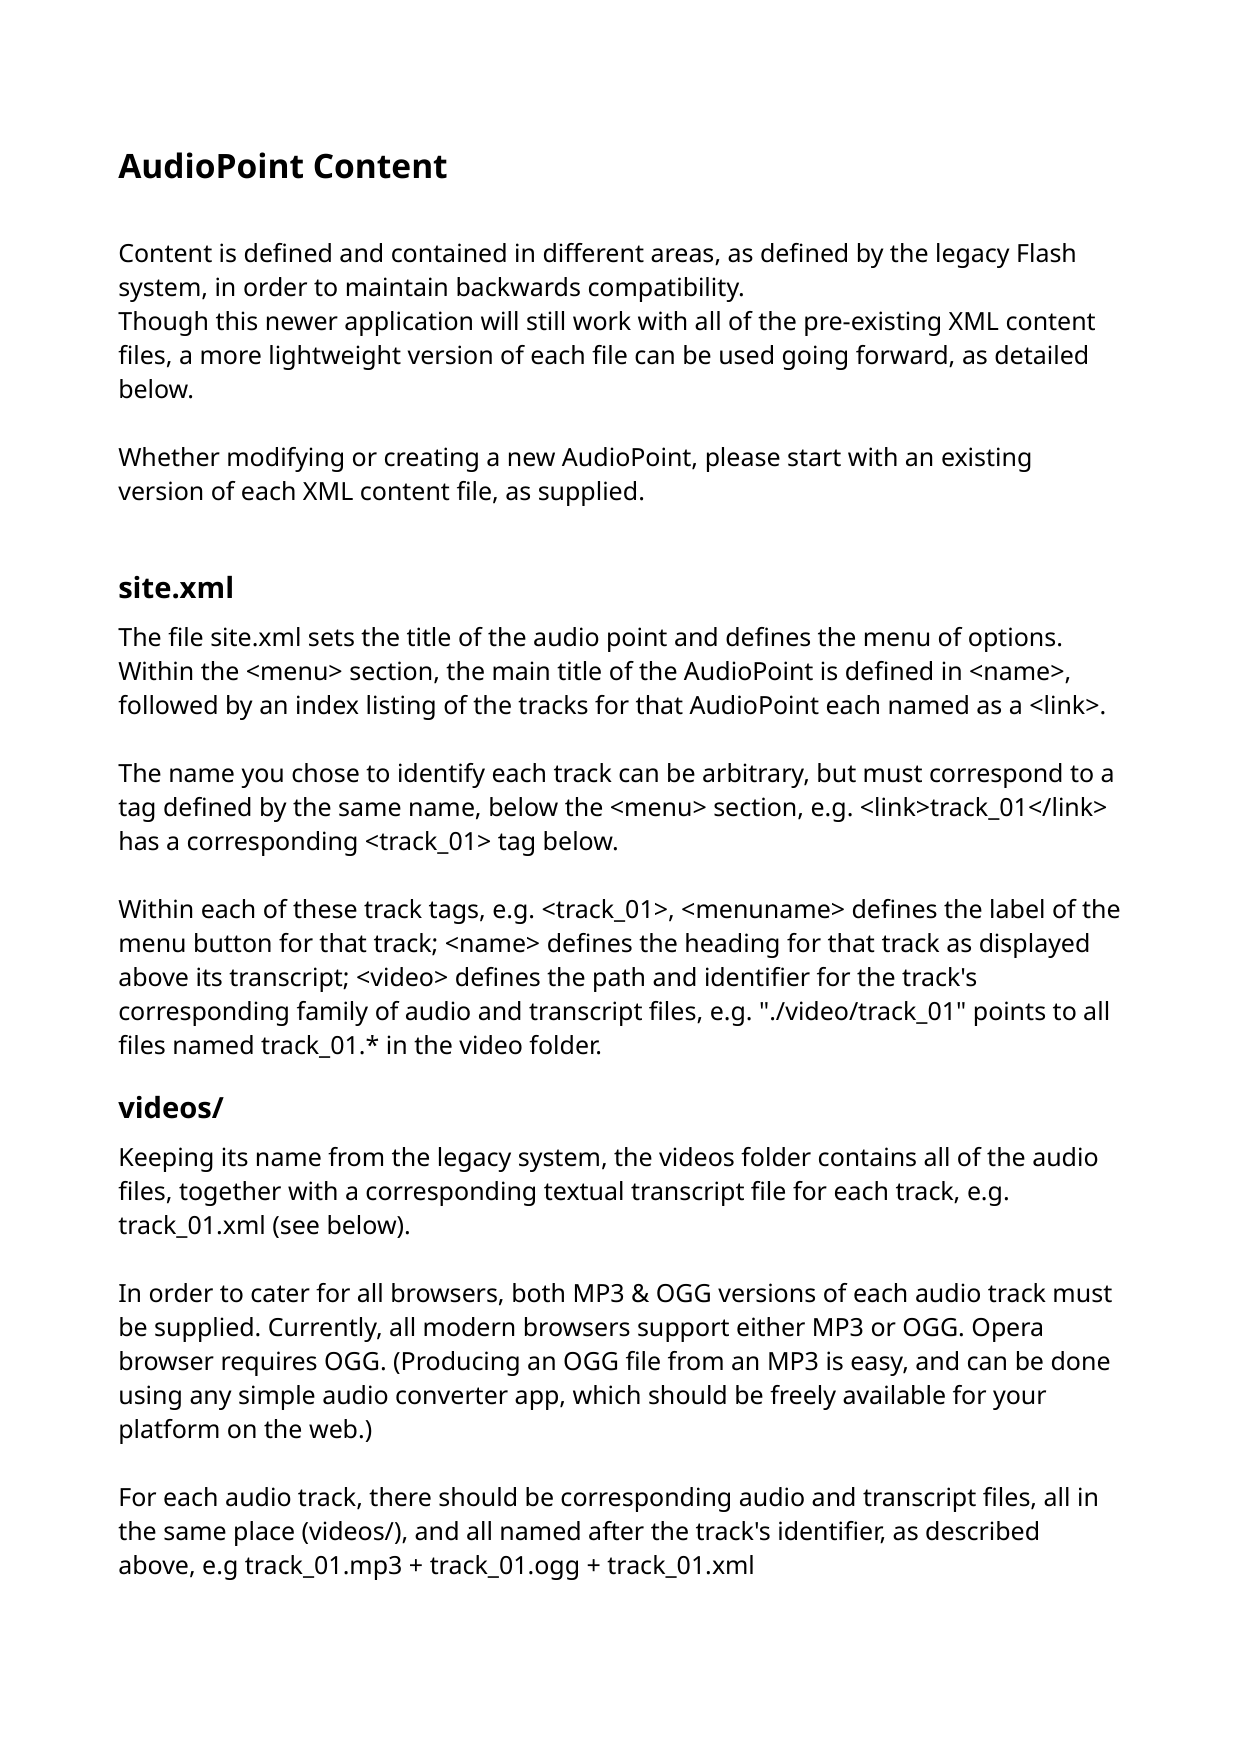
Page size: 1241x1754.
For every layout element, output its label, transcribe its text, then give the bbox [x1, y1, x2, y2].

text Keeping its name from the legacy system, the videos folder contains all of the audio files, together with a corresponding textual transcript file for each track, e.g. track_01.xml (see below). [118, 1139, 1122, 1275]
subtitle site.xml [118, 567, 1122, 607]
subtitle videos/ [118, 1087, 1122, 1127]
subtitle AudioPoint Content [118, 143, 1122, 189]
text For each audio track, there should be corresponding audio and transcript files, all in the same place (videos/), and all named after the track's identifier, as described above, e.g track_01.mp3 + track_01.ogg + track_01.xml [118, 1480, 1122, 1582]
text Within each of these track tags, e.g. <track_01>, <menuname> defines the label of the menu button for that track; <name> defines the heading for that track as displayed above its transcript; <video> defines the path and identifier for the track's corresponding family of audio and transcript files, e.g. "./video/track_01" points to all files named track_01.* in the video folder. [118, 892, 1122, 1062]
text The file site.xml sets the title of the audio point and defines the menu of options. [118, 619, 1122, 653]
text Though this newer application will still work with all of the pre-existing XML content files, a more lightweight version of each file can be used going forward, as detailed below. [118, 303, 1122, 406]
text Whether modifying or creating a new AudioPoint, please start with an existing version of each XML content file, as supplied. [118, 440, 1122, 542]
text Content is defined and contained in different areas, as defined by the legacy Flash system, in order to maintain backwards compatibility. [118, 235, 1122, 303]
text Within the <menu> section, the main title of the AudioPoint is defined in <name>, followed by an index listing of the tracks for that AudioPoint each named as a <link>. [118, 653, 1122, 721]
text The name you chose to identify each track can be arbitrary, but must correspond to a tag defined by the same name, below the <menu> section, e.g. <link>track_01</link> has a corresponding <track_01> tag below. [118, 721, 1122, 892]
text In order to cater for all browsers, both MP3 & OGG versions of each audio track must be supplied. Currently, all modern browsers support either MP3 or OGG. Opera browser requires OGG. (Producing an OGG file from an MP3 is easy, and can be done using any simple audio converter app, which should be freely available for your platform on the web.) [118, 1275, 1122, 1480]
